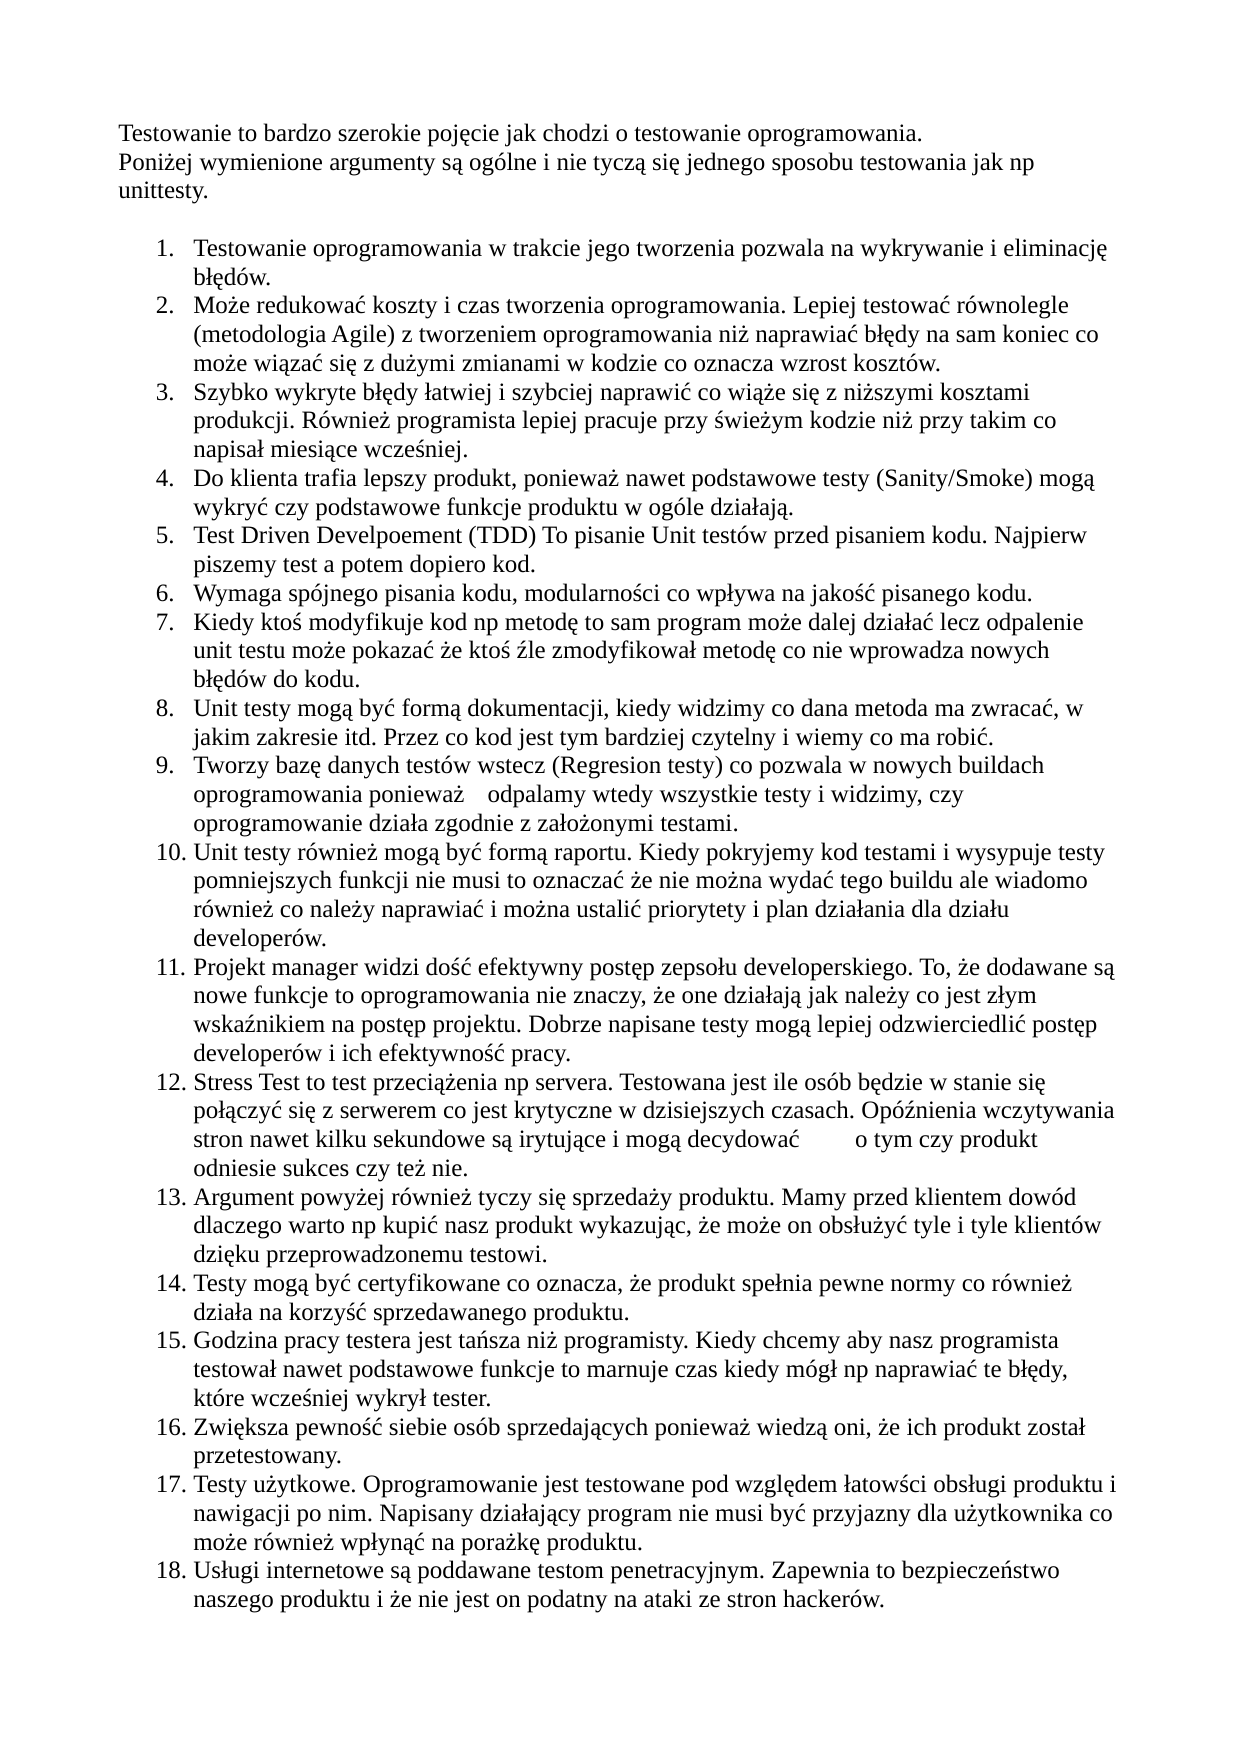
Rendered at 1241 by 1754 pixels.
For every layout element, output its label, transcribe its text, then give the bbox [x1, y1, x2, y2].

list Projekt manager widzi dość efektywny postęp zepsołu developerskiego. To, że dodawane są nowe funkcje to oprogramowania nie znaczy, że one działają jak należy co jest złym wskaźnikiem na postęp projektu. Dobrze napisane testy mogą lepiej odzwierciedlić postęp developerów i ich efektywność pracy. [156, 952, 1122, 1067]
list Godzina pracy testera jest tańsza niż programisty. Kiedy chcemy aby nasz programista testował nawet podstawowe funkcje to marnuje czas kiedy mógł np naprawiać te błędy, które wcześniej wykrył tester. [156, 1326, 1122, 1412]
list Argument powyżej również tyczy się sprzedaży produktu. Mamy przed klientem dowód dlaczego warto np kupić nasz produkt wykazując, że może on obsłużyć tyle i tyle klientów dzięku przeprowadzonemu testowi. [156, 1182, 1122, 1268]
list Testy mogą być certyfikowane co oznacza, że produkt spełnia pewne normy co również działa na korzyść sprzedawanego produktu. [156, 1268, 1122, 1326]
list Stress Test to test przeciążenia np servera. Testowana jest ile osób będzie w stanie się połączyć się z serwerem co jest krytyczne w dzisiejszych czasach. Opóźnienia wczytywania stron nawet kilku sekundowe są irytujące i mogą decydować o tym czy produkt odniesie sukces czy też nie. [156, 1067, 1122, 1182]
list Wymaga spójnego pisania kodu, modularności co wpływa na jakość pisanego kodu. [156, 578, 1122, 607]
list Testy użytkowe. Oprogramowanie jest testowane pod względem łatowści obsługi produktu i nawigacji po nim. Napisany działający program nie musi być przyjazny dla użytkownika co może również wpłynąć na porażkę produktu. [156, 1469, 1122, 1556]
list Testowanie oprogramowania w trakcie jego tworzenia pozwala na wykrywanie i eliminację błędów. [156, 233, 1122, 291]
list Szybko wykryte błędy łatwiej i szybciej naprawić co wiąże się z niższymi kosztami produkcji. Również programista lepiej pracuje przy świeżym kodzie niż przy takim co napisał miesiące wcześniej. [156, 377, 1122, 463]
list Unit testy również mogą być formą raportu. Kiedy pokryjemy kod testami i wysypuje testy pomniejszych funkcji nie musi to oznaczać że nie można wydać tego buildu ale wiadomo również co należy naprawiać i można ustalić priorytety i plan działania dla działu developerów. [156, 837, 1122, 952]
text Poniżej wymienione argumenty są ogólne i nie tyczą się jednego sposobu testowania jak np unittesty. [118, 147, 1122, 204]
list Do klienta trafia lepszy produkt, ponieważ nawet podstawowe testy (Sanity/Smoke) mogą wykryć czy podstawowe funkcje produktu w ogóle działają. [156, 463, 1122, 521]
list Tworzy bazę danych testów wstecz (Regresion testy) co pozwala w nowych buildach oprogramowania ponieważ odpalamy wtedy wszystkie testy i widzimy, czy oprogramowanie działa zgodnie z założonymi testami. [156, 751, 1122, 837]
list Usługi internetowe są poddawane testom penetracyjnym. Zapewnia to bezpieczeństwo naszego produktu i że nie jest on podatny na ataki ze stron hackerów. [156, 1556, 1122, 1613]
list Test Driven Develpoement (TDD) To pisanie Unit testów przed pisaniem kodu. Najpierw piszemy test a potem dopiero kod. [156, 521, 1122, 578]
list Kiedy ktoś modyfikuje kod np metodę to sam program może dalej działać lecz odpalenie unit testu może pokazać że ktoś źle zmodyfikował metodę co nie wprowadza nowych błędów do kodu. [156, 607, 1122, 693]
list Unit testy mogą być formą dokumentacji, kiedy widzimy co dana metoda ma zwracać, w jakim zakresie itd. Przez co kod jest tym bardziej czytelny i wiemy co ma robić. [156, 693, 1122, 751]
list Może redukować koszty i czas tworzenia oprogramowania. Lepiej testować równolegle (metodologia Agile) z tworzeniem oprogramowania niż naprawiać błędy na sam koniec co może wiązać się z dużymi zmianami w kodzie co oznacza wzrost kosztów. [156, 291, 1122, 377]
list Zwiększa pewność siebie osób sprzedających ponieważ wiedzą oni, że ich produkt został przetestowany. [156, 1412, 1122, 1469]
text Testowanie to bardzo szerokie pojęcie jak chodzi o testowanie oprogramowania. [118, 118, 1122, 147]
